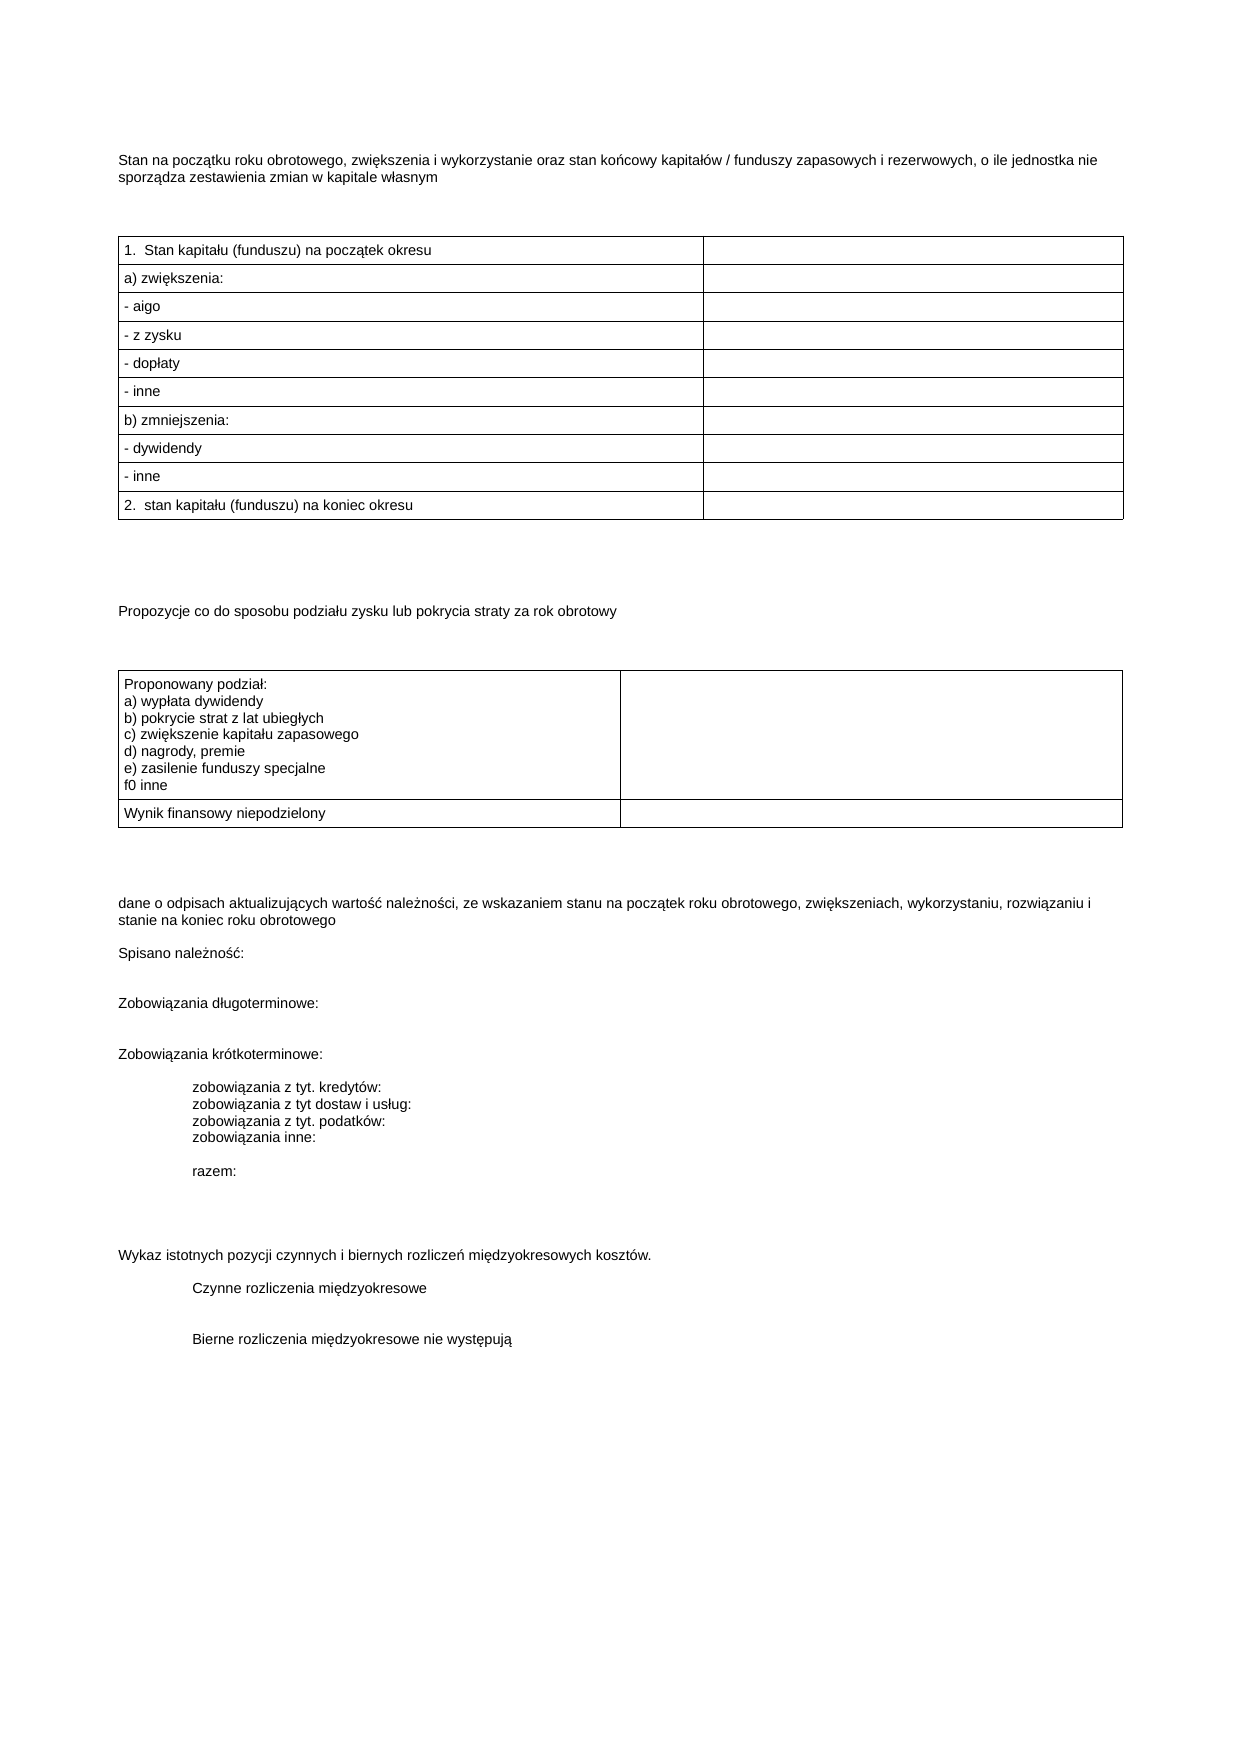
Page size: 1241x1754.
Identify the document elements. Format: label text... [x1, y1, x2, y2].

table_header 1. Stan kapitału (funduszu) na początek okresu [119, 237, 703, 264]
table_cell [704, 407, 1123, 434]
text Zobowiązania krótkoterminowe: [118, 1045, 1122, 1062]
table_cell [704, 350, 1123, 377]
text razem: [118, 1163, 1122, 1179]
table_cell - inne [119, 378, 703, 406]
text zobowiązania inne: [118, 1129, 1122, 1146]
text zobowiązania z tyt. podatków: [118, 1112, 1122, 1129]
table_cell - inne [119, 463, 703, 491]
text Propozycje co do sposobu podziału zysku lub pokrycia straty za rok obrotowy [118, 603, 1122, 619]
table_cell - aigo [119, 293, 703, 321]
text Wykaz istotnych pozycji czynnych i biernych rozliczeń międzyokresowych kosztów. [118, 1247, 1122, 1263]
table_cell - dywidendy [119, 435, 703, 462]
text Bierne rozliczenia międzyokresowe nie występują [118, 1330, 1122, 1347]
table_cell - z zysku [119, 322, 703, 349]
text Stan na początku roku obrotowego, zwiększenia i wykorzystanie oraz stan końcowy kapitałów / funduszy zapasowych i rezerwowych, o ile jednostka nie sporządza zestawienia zmian w kapitale własnym [118, 152, 1122, 185]
table_cell 2. stan kapitału (funduszu) na koniec okresu [119, 492, 703, 519]
text Zobowiązania długoterminowe: [118, 995, 1122, 1012]
text zobowiązania z tyt. kredytów: [118, 1079, 1122, 1096]
text Czynne rozliczenia międzyokresowe [118, 1280, 1122, 1297]
table_cell [704, 463, 1123, 491]
table_cell [704, 293, 1123, 321]
table_cell - dopłaty [119, 350, 703, 377]
text dane o odpisach aktualizujących wartość należności, ze wskazaniem stanu na początek roku obrotowego, zwiększeniach, wykorzystaniu, rozwiązaniu i stanie na koniec roku obrotowego [118, 894, 1122, 928]
table_cell Wynik finansowy niepodzielony [119, 800, 620, 827]
text Spisano należność: [118, 945, 1122, 961]
table_cell [704, 492, 1123, 519]
table_header Proponowany podział: a) wypłata dywidendy b) pokrycie strat z lat ubiegłych c) zwiększenie kapitału zapasowego d) nagrody, premie e) zasilenie funduszy specjalne f0 inne [119, 671, 620, 799]
table_cell b) zmniejszenia: [119, 407, 703, 434]
table_cell a) zwiększenia: [119, 265, 703, 292]
table_cell [704, 322, 1123, 349]
table_header [621, 671, 1122, 799]
table_header [704, 237, 1123, 264]
table_cell [704, 378, 1123, 406]
text zobowiązania z tyt dostaw i usług: [118, 1096, 1122, 1112]
table_cell [704, 435, 1123, 462]
table_cell [704, 265, 1123, 292]
table_cell [621, 800, 1122, 827]
